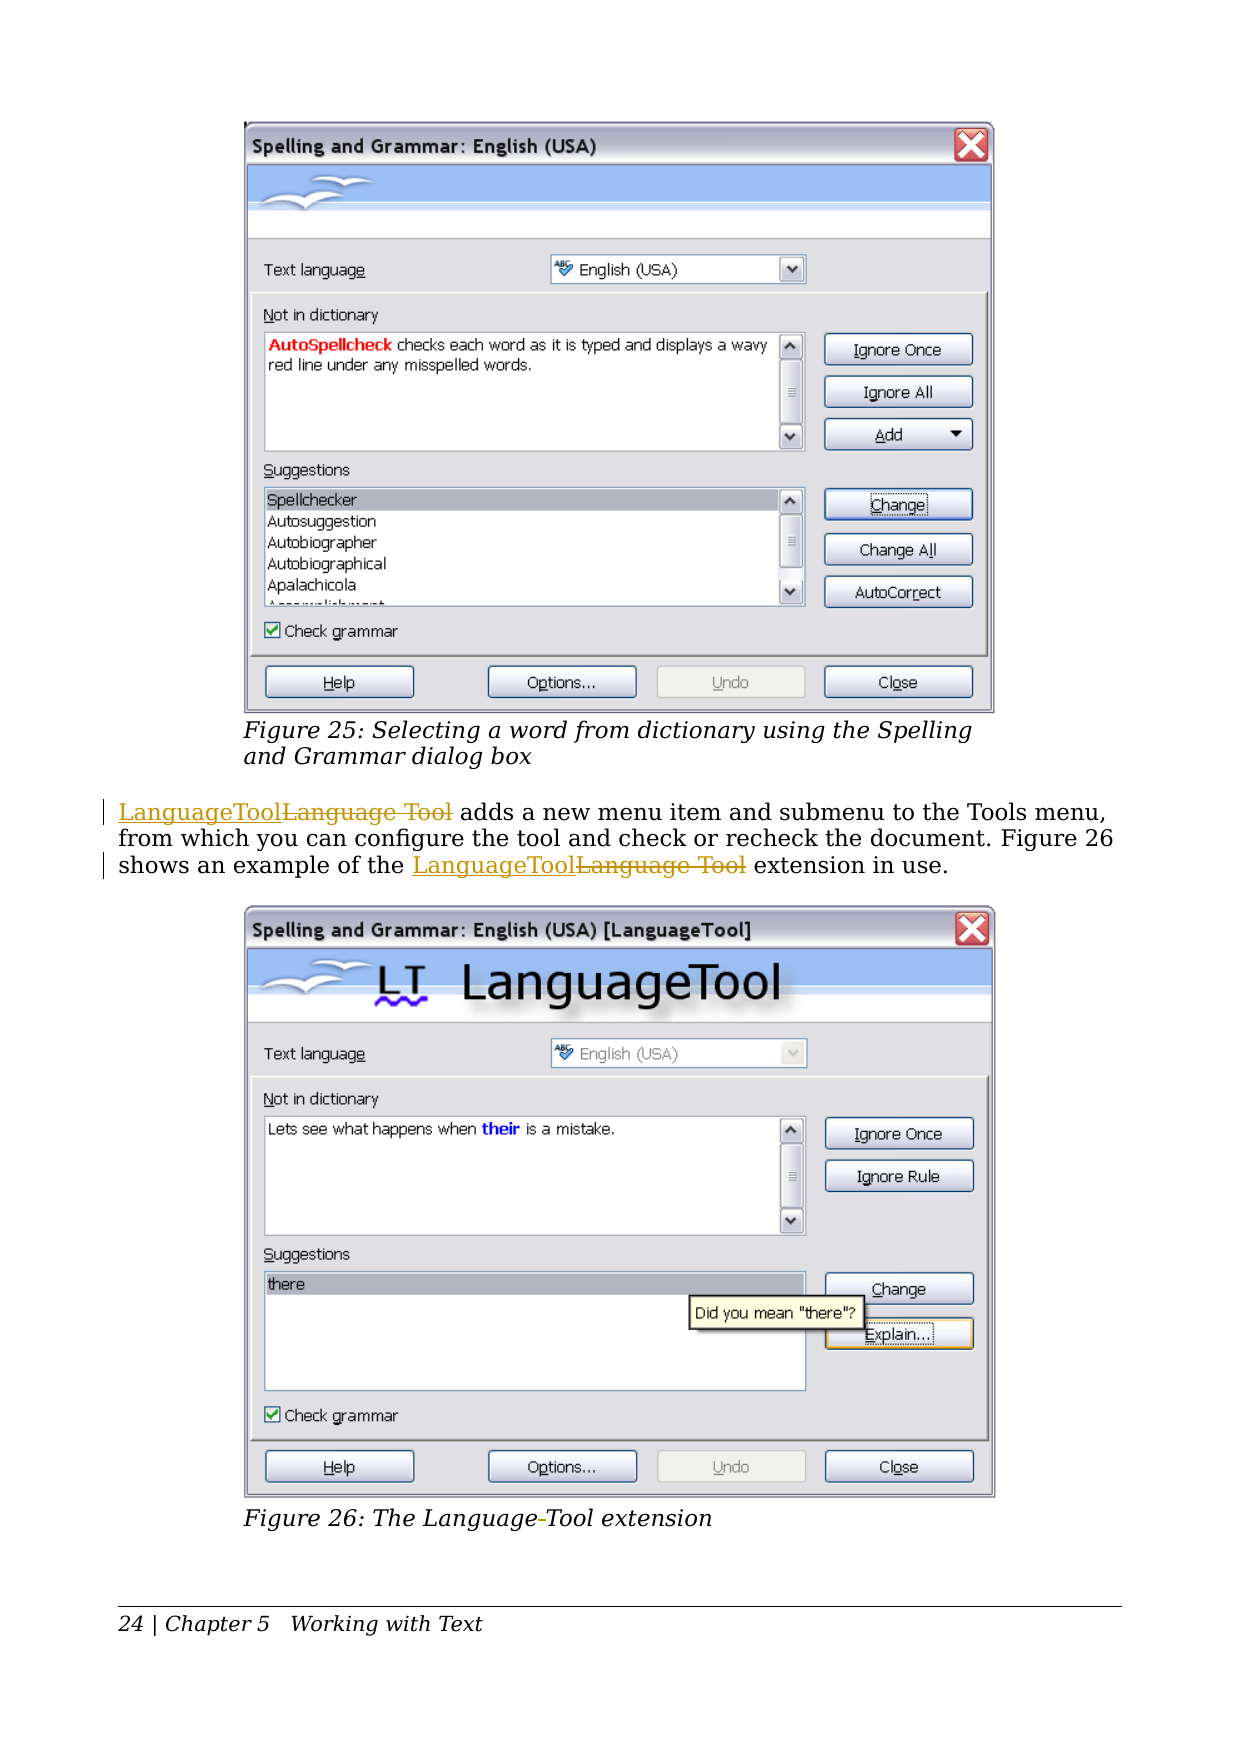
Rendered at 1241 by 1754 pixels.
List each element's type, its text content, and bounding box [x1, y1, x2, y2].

text LanguageTool adds a new menu item and submenu to the Tools menu, from which you can configure the tool and check or recheck the document. Figure 26 shows an example of the LanguageTool extension in use. [118, 799, 1122, 879]
picture [243, 903, 997, 1499]
picture [243, 118, 997, 717]
text Figure 26: The LanguageTool extension [244, 1505, 997, 1532]
text Figure 25: Selecting a word from dictionary using the Spelling and Grammar dialog box [243, 717, 997, 770]
